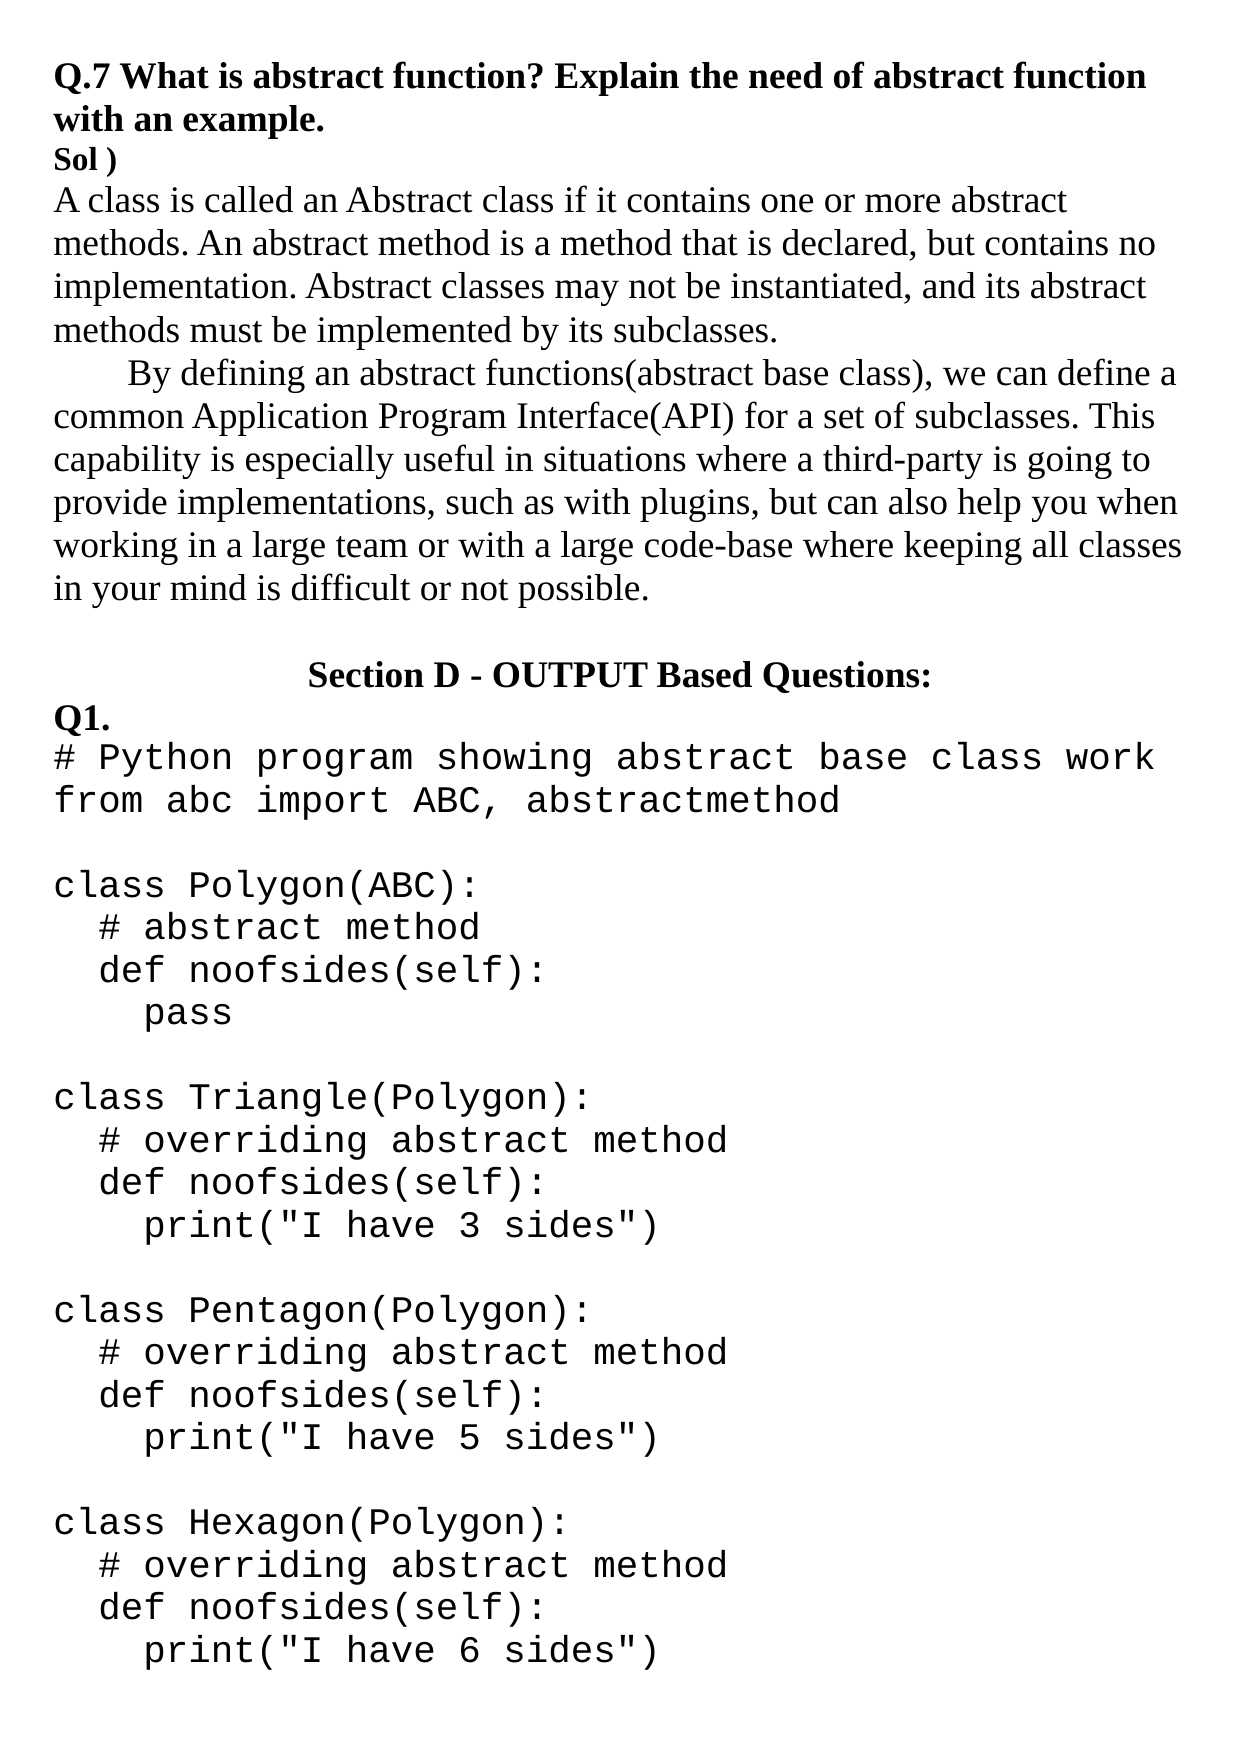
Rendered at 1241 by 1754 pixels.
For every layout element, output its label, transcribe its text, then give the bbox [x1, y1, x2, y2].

text Sol ) [53, 139, 1187, 178]
text def noofsides(self): [53, 1163, 1187, 1206]
text pass [53, 993, 1187, 1036]
text def noofsides(self): [53, 1376, 1187, 1418]
text A class is called an Abstract class if it contains one or more abstract methods. An abstract method is a method that is declared, but contains no implementation. Abstract classes may not be instantiated, and its abstract methods must be implemented by its subclasses. [53, 178, 1187, 350]
text class Pentagon(Polygon): [53, 1291, 1187, 1333]
text class Polygon(ABC): [53, 866, 1187, 908]
text By defining an abstract functions(abstract base class), we can define a common Application Program Interface(API) for a set of subclasses. This capability is especially useful in situations where a third-party is going to provide implementations, such as with plugins, but can also help you when working in a large team or with a large code-base where keeping all classes in your mind is difficult or not possible. [53, 350, 1187, 609]
text Q1. [53, 695, 1187, 738]
text def noofsides(self): [53, 951, 1187, 993]
text # overriding abstract method [53, 1546, 1187, 1588]
text # overriding abstract method [53, 1121, 1187, 1163]
text # abstract method [53, 908, 1187, 951]
text print("I have 5 sides") [53, 1418, 1187, 1461]
text # Python program showing abstract base class work [53, 738, 1187, 781]
text class Hexagon(Polygon): [53, 1503, 1187, 1546]
text # overriding abstract method [53, 1333, 1187, 1376]
text from abc import ABC, abstractmethod [53, 781, 1187, 823]
text Section D - OUTPUT Based Questions: [53, 652, 1187, 695]
text def noofsides(self): [53, 1588, 1187, 1631]
text print("I have 6 sides") [53, 1631, 1187, 1673]
text print("I have 3 sides") [53, 1206, 1187, 1248]
text Q.7 What is abstract function? Explain the need of abstract function with an example. [53, 53, 1187, 139]
text class Triangle(Polygon): [53, 1078, 1187, 1121]
